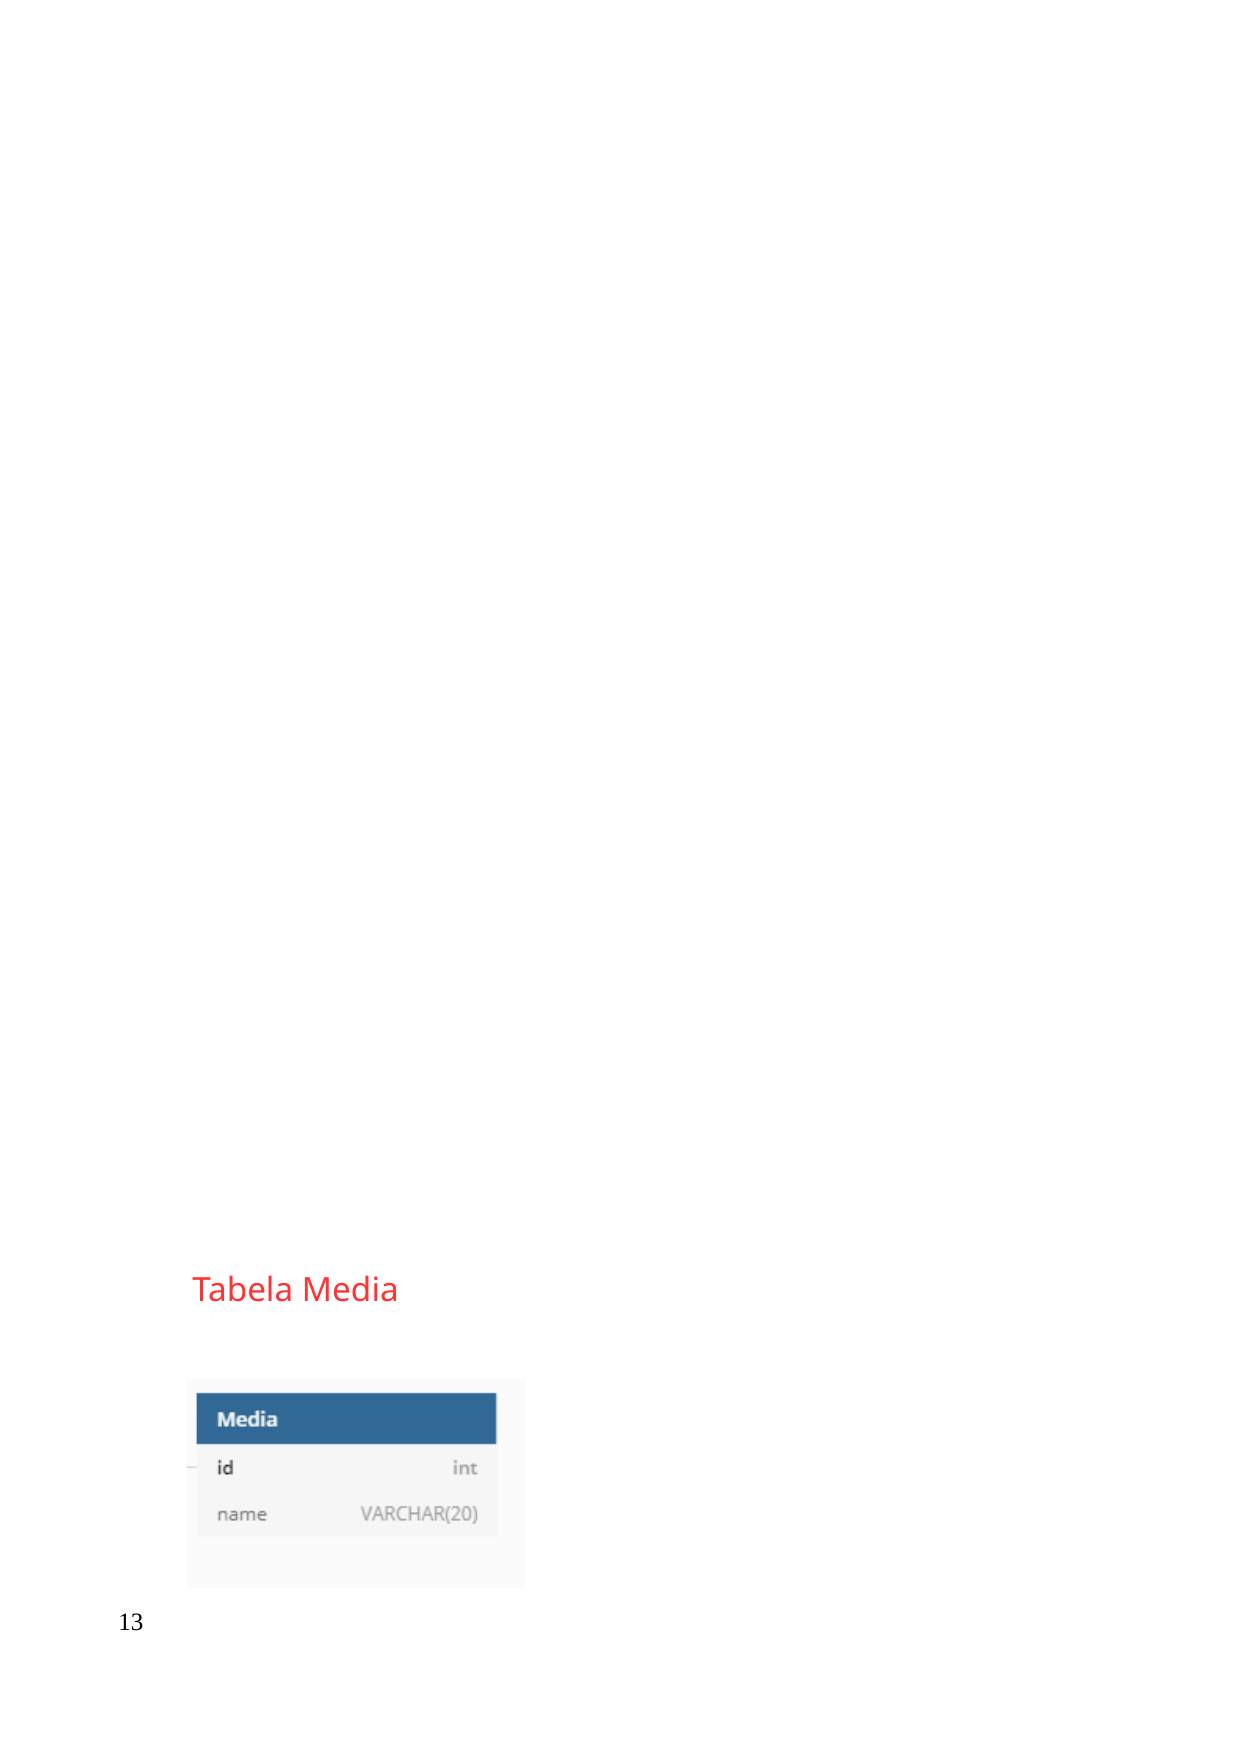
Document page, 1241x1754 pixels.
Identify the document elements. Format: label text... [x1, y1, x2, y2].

text Tabela Media [118, 1266, 1122, 1312]
